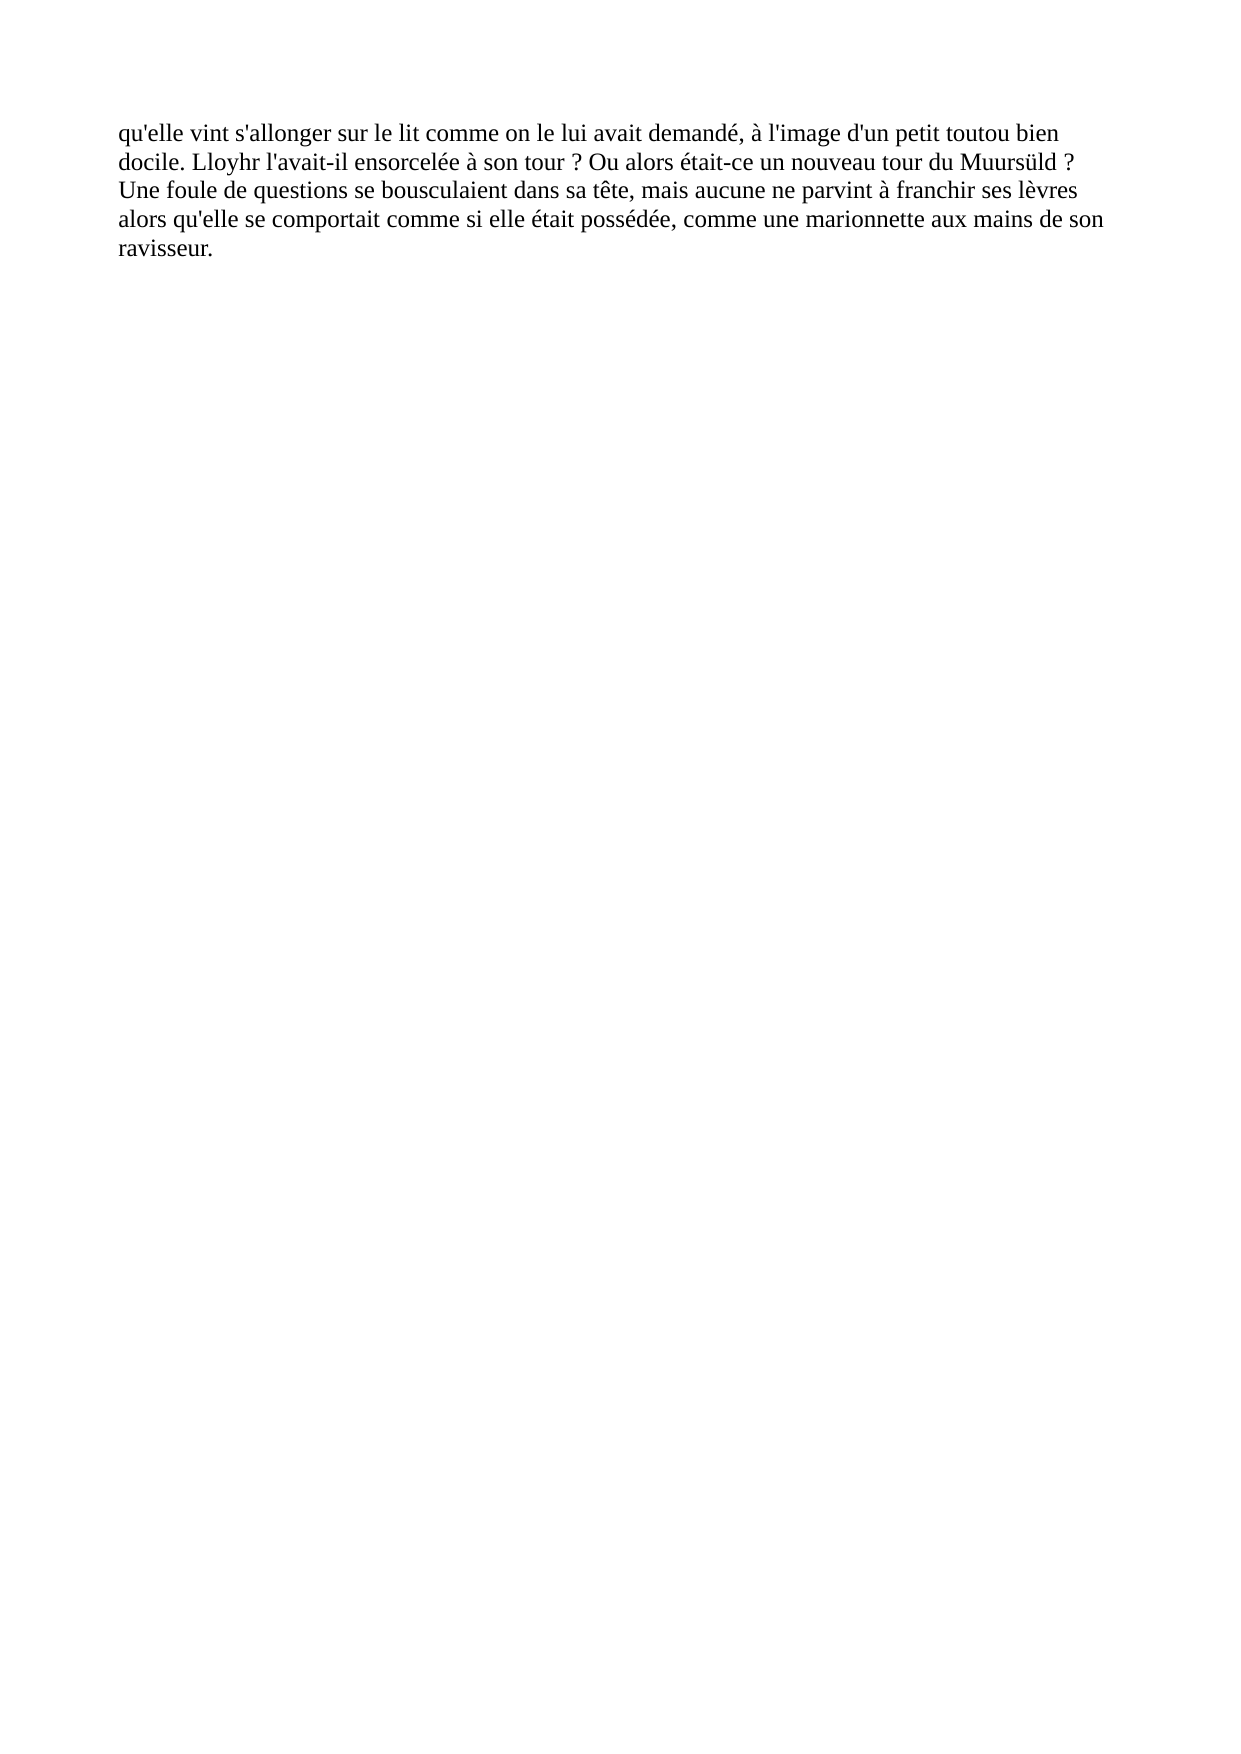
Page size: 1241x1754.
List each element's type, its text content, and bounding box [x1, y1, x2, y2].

text qu'elle vint s'allonger sur le lit comme on le lui avait demandé, à l'image d'un petit toutou bien docile. Lloyhr l'avait-il ensorcelée à son tour ? Ou alors était-ce un nouveau tour du Muursüld ? Une foule de questions se bousculaient dans sa tête, mais aucune ne parvint à franchir ses lèvres alors qu'elle se comportait comme si elle était possédée, comme une marionnette aux mains de son ravisseur. [118, 118, 1122, 262]
